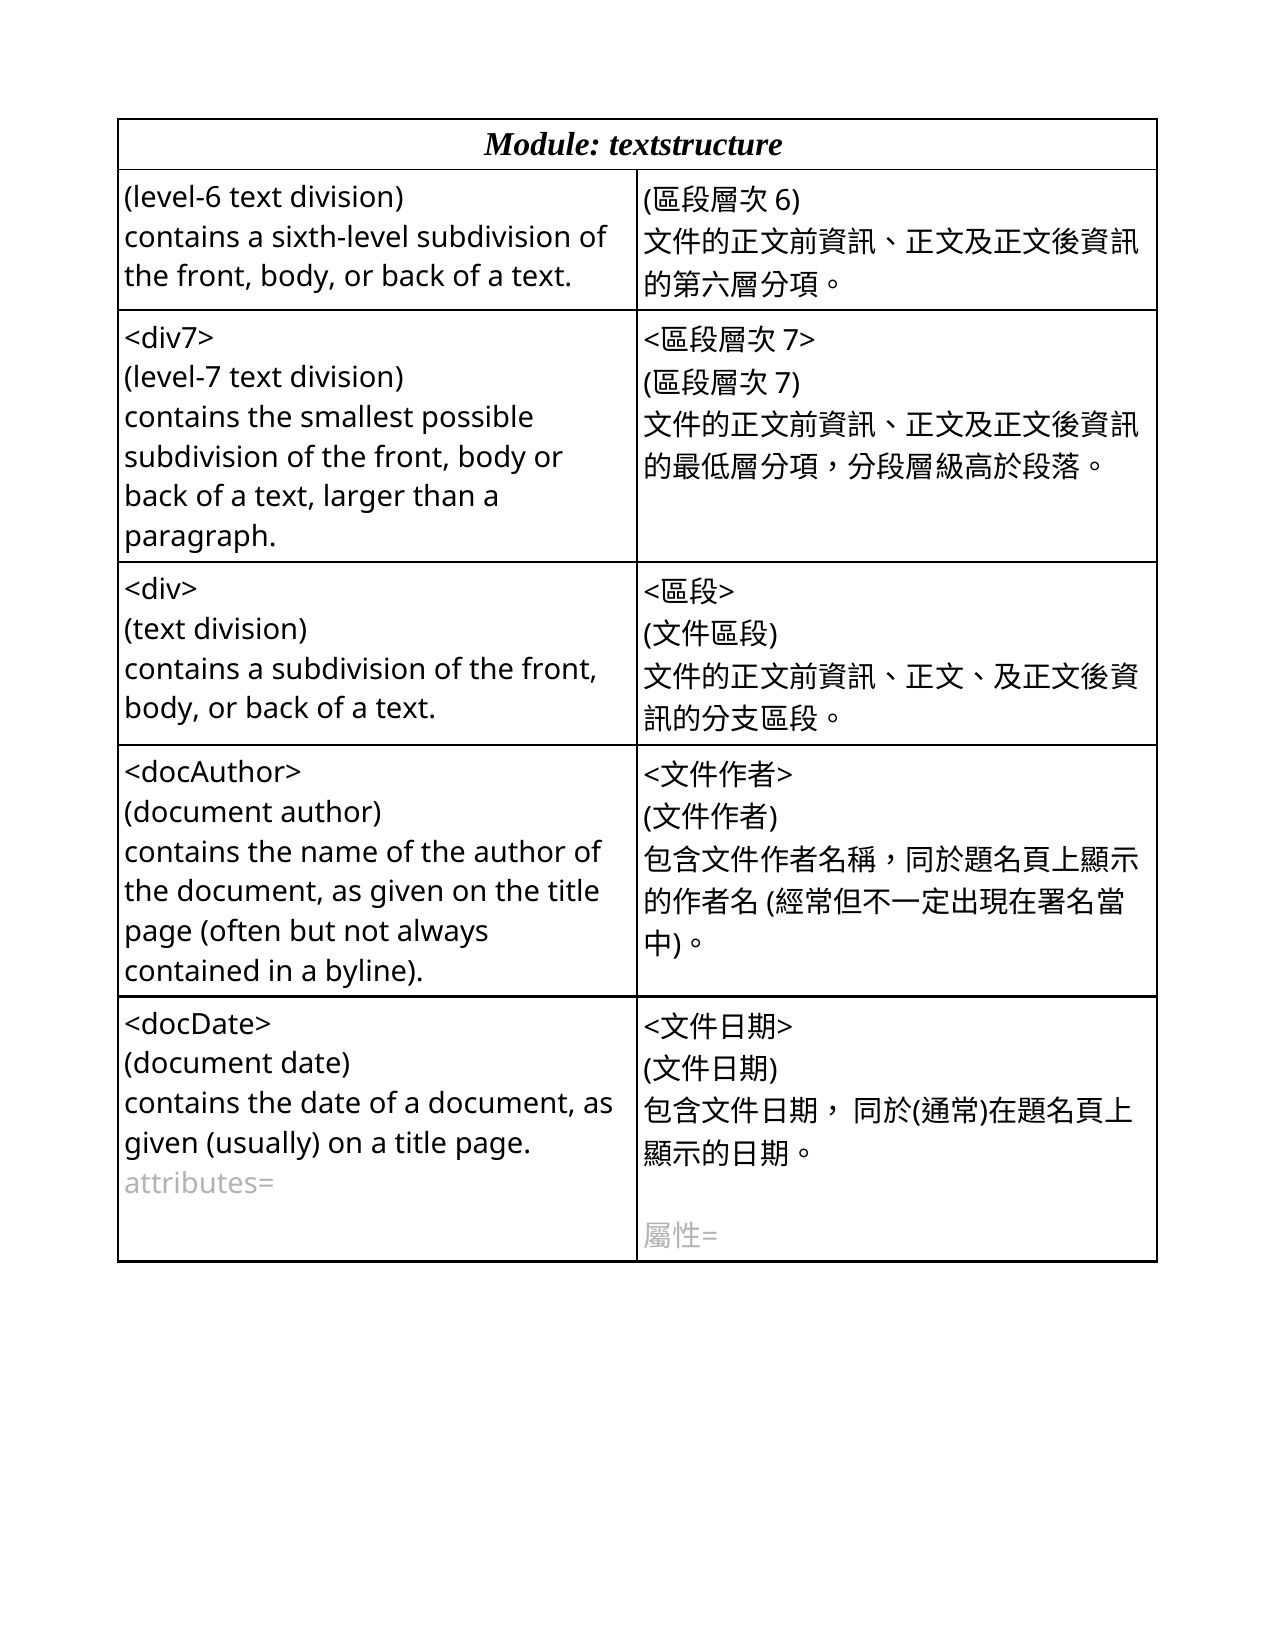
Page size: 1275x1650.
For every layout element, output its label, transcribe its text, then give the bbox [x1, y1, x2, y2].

table_cell <區段> (文件區段) 文件的正文前資訊、正文、及正文後資訊的分支區段。 [638, 563, 1156, 744]
table_cell (level-6 text division) contains a sixth-level subdivision of the front, body, or back of a text. [119, 170, 636, 309]
table_header Module: textstructure [119, 120, 1156, 168]
table_cell <區段層次7> (區段層次7) 文件的正文前資訊、正文及正文後資訊的最低層分項，分段層級高於段落。 [638, 311, 1156, 561]
table_cell <docAuthor> (document author) contains the name of the author of the document, as given on the title page (often but not always contained in a byline). [119, 746, 636, 995]
table_cell <文件日期> (文件日期) 包含文件日期， 同於(通常)在題名頁上顯示的日期。 屬性= [638, 998, 1156, 1260]
table_cell (區段層次6) 文件的正文前資訊、正文及正文後資訊的第六層分項。 [638, 170, 1156, 309]
table_cell <div> (text division) contains a subdivision of the front, body, or back of a text. [119, 563, 636, 744]
table_cell <docDate> (document date) contains the date of a document, as given (usually) on a title page. attributes= [119, 998, 636, 1260]
table_cell <文件作者> (文件作者) 包含文件作者名稱，同於題名頁上顯示的作者名 (經常但不一定出現在署名當中)。 [638, 746, 1156, 995]
table_cell <div7> (level-7 text division) contains the smallest possible subdivision of the front, body or back of a text, larger than a paragraph. [119, 311, 636, 561]
